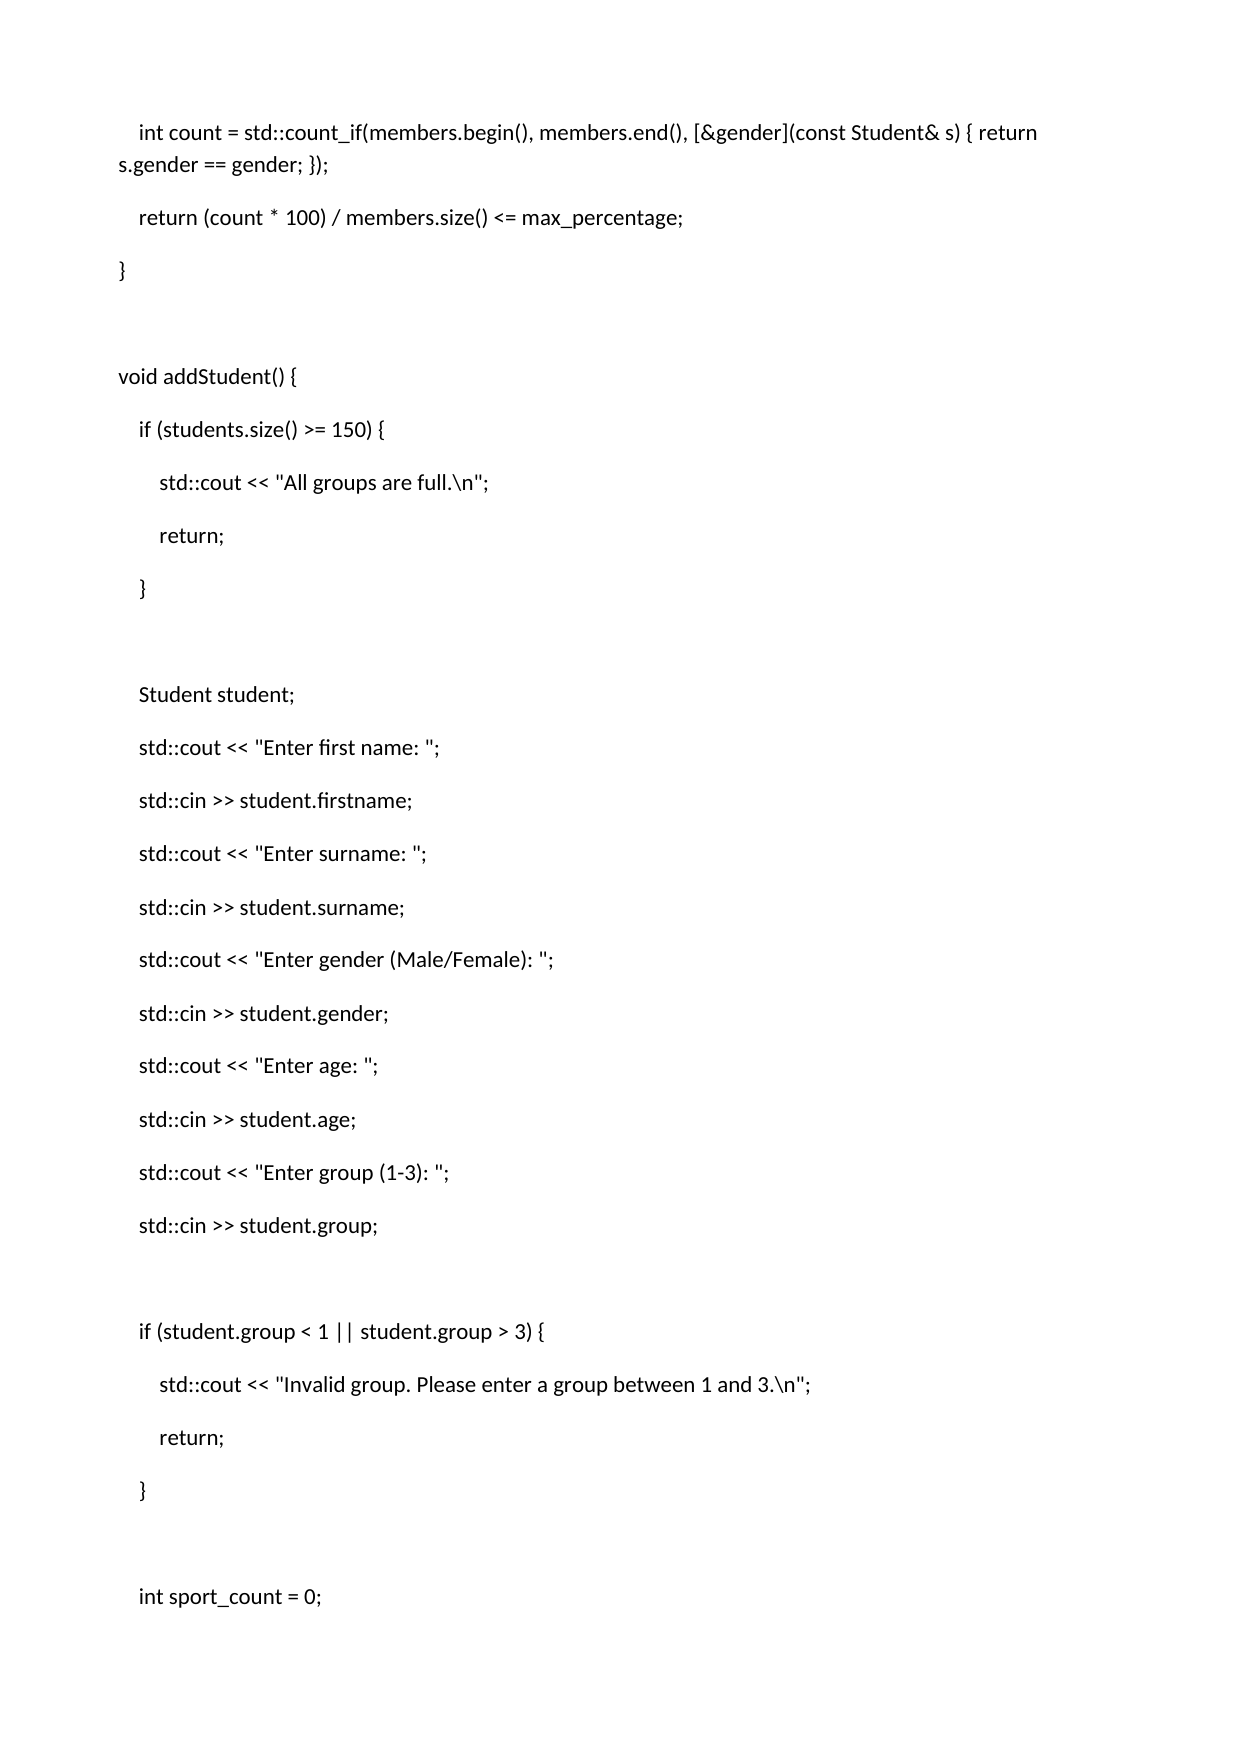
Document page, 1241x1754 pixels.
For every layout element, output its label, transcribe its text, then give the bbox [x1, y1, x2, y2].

text return (count * 100) / members.size() <= max_percentage; [118, 203, 1122, 231]
text return; [118, 521, 1122, 549]
text } [118, 1476, 1122, 1504]
text std::cin >> student.firstname; [118, 787, 1122, 814]
text std::cin >> student.surname; [118, 893, 1122, 921]
text std::cout << "Enter gender (Male/Female): "; [118, 946, 1122, 974]
text std::cout << "Enter surname: "; [118, 839, 1122, 868]
text int count = std::count_if(members.begin(), members.end(), [&gender](const Student& s) { return s.gender == gender; }); [118, 118, 1122, 178]
text std::cin >> student.gender; [118, 999, 1122, 1027]
text int sport_count = 0; [118, 1582, 1122, 1610]
text if (students.size() >= 150) { [118, 415, 1122, 443]
text std::cin >> student.age; [118, 1105, 1122, 1133]
text void addStudent() { [118, 362, 1122, 390]
text if (student.group < 1 || student.group > 3) { [118, 1317, 1122, 1345]
text } [118, 256, 1122, 284]
text Student student; [118, 681, 1122, 708]
text std::cout << "Enter group (1-3): "; [118, 1158, 1122, 1186]
text std::cout << "Invalid group. Please enter a group between 1 and 3.\n"; [118, 1370, 1122, 1398]
text std::cout << "Enter age: "; [118, 1052, 1122, 1080]
text std::cout << "Enter first name: "; [118, 733, 1122, 762]
text std::cin >> student.group; [118, 1211, 1122, 1239]
text } [118, 574, 1122, 602]
text return; [118, 1423, 1122, 1451]
text std::cout << "All groups are full.\n"; [118, 468, 1122, 496]
